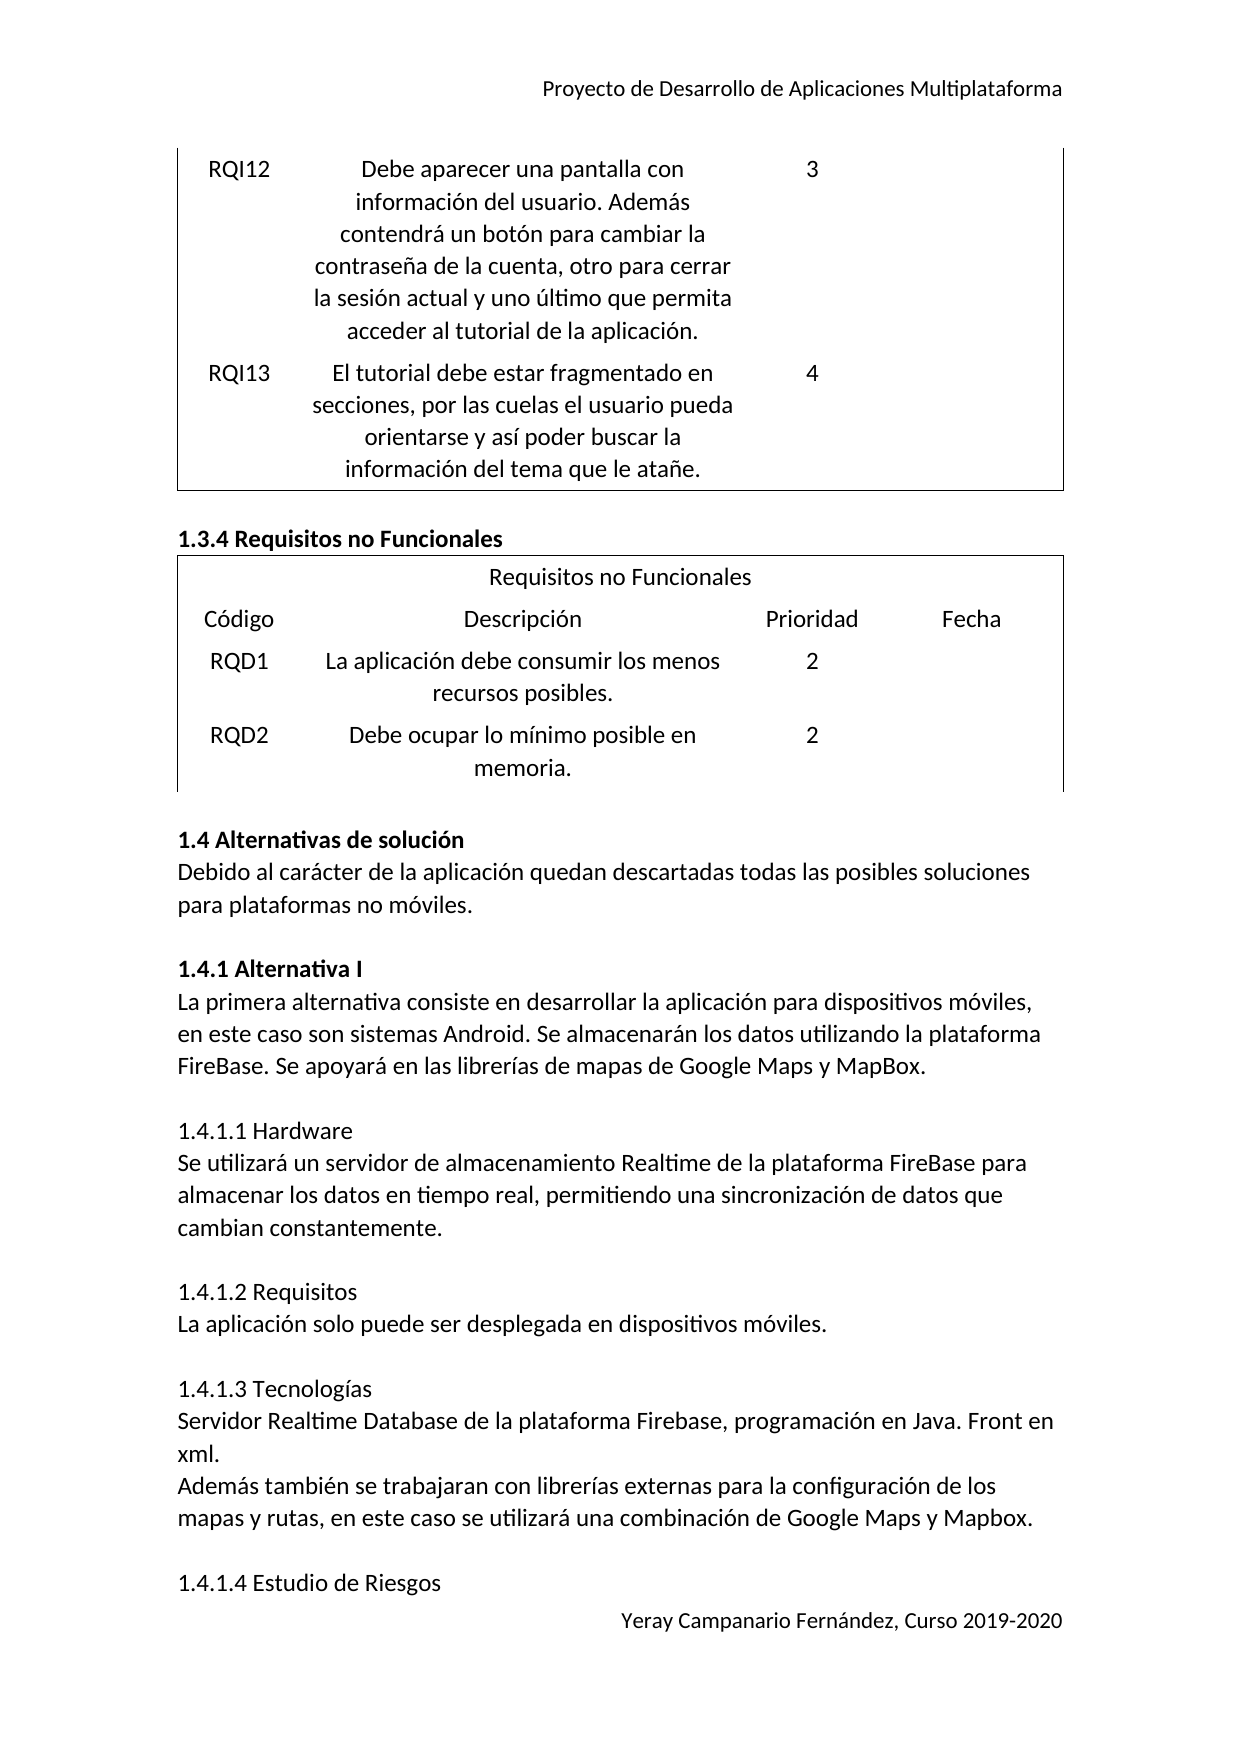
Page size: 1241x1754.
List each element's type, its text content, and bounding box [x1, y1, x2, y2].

text Debido al carácter de la aplicación quedan descartadas todas las posibles soluciones para plataformas no móviles. [177, 856, 1063, 919]
table_cell 3 [745, 148, 880, 351]
table_cell 4 [745, 351, 880, 490]
table_cell RQD2 [178, 714, 301, 792]
table_cell RQI12 [178, 148, 301, 351]
table_cell Prioridad [745, 598, 880, 639]
table_cell Debe aparecer una pantalla con información del usuario. Además contendrá un botón para cambiar la contraseña de la cuenta, otro para cerrar la sesión actual y uno último que permita acceder al tutorial de la aplicación. [301, 148, 745, 351]
table_cell [880, 148, 1063, 351]
table_cell RQI13 [178, 351, 301, 490]
text 1.4.1.2 Requisitos [177, 1276, 1063, 1307]
table_cell 2 [745, 640, 880, 714]
text Servidor Realtime Database de la plataforma Firebase, programación en Java. Front en xml. [177, 1405, 1063, 1468]
table_cell [880, 351, 1063, 490]
table_cell RQD1 [178, 640, 301, 714]
text 1.3.4 Requisitos no Funcionales [177, 523, 1063, 553]
table_cell Código [178, 598, 301, 639]
table_cell El tutorial debe estar fragmentado en secciones, por las cuelas el usuario pueda orientarse y así poder buscar la información del tema que le atañe. [301, 351, 745, 490]
table_header Requisitos no Funcionales [178, 556, 1063, 597]
table_cell [880, 640, 1063, 714]
text Además también se trabajaran con librerías externas para la configuración de los mapas y rutas, en este caso se utilizará una combinación de Google Maps y Mapbox. [177, 1470, 1063, 1533]
table_cell Debe ocupar lo mínimo posible en memoria. [301, 714, 745, 792]
text 1.4.1.3 Tecnologías [177, 1373, 1063, 1404]
table_cell 2 [745, 714, 880, 792]
text La aplicación solo puede ser desplegada en dispositivos móviles. [177, 1308, 1063, 1339]
table_cell Descripción [301, 598, 745, 639]
text 1.4.1.4 Estudio de Riesgos [177, 1567, 1063, 1597]
table_cell La aplicación debe consumir los menos recursos posibles. [301, 640, 745, 714]
text 1.4.1.1 Hardware [177, 1115, 1063, 1145]
text 1.4 Alternativas de solución [177, 824, 1063, 855]
text La primera alternativa consiste en desarrollar la aplicación para dispositivos móviles, en este caso son sistemas Android. Se almacenarán los datos utilizando la plataforma FireBase. Se apoyará en las librerías de mapas de Google Maps y MapBox. [177, 986, 1063, 1081]
table_cell [880, 714, 1063, 792]
table_cell Fecha [880, 598, 1063, 639]
text Se utilizará un servidor de almacenamiento Realtime de la plataforma FireBase para almacenar los datos en tiempo real, permitiendo una sincronización de datos que cambian constantemente. [177, 1147, 1063, 1242]
text 1.4.1 Alternativa I [177, 953, 1063, 984]
